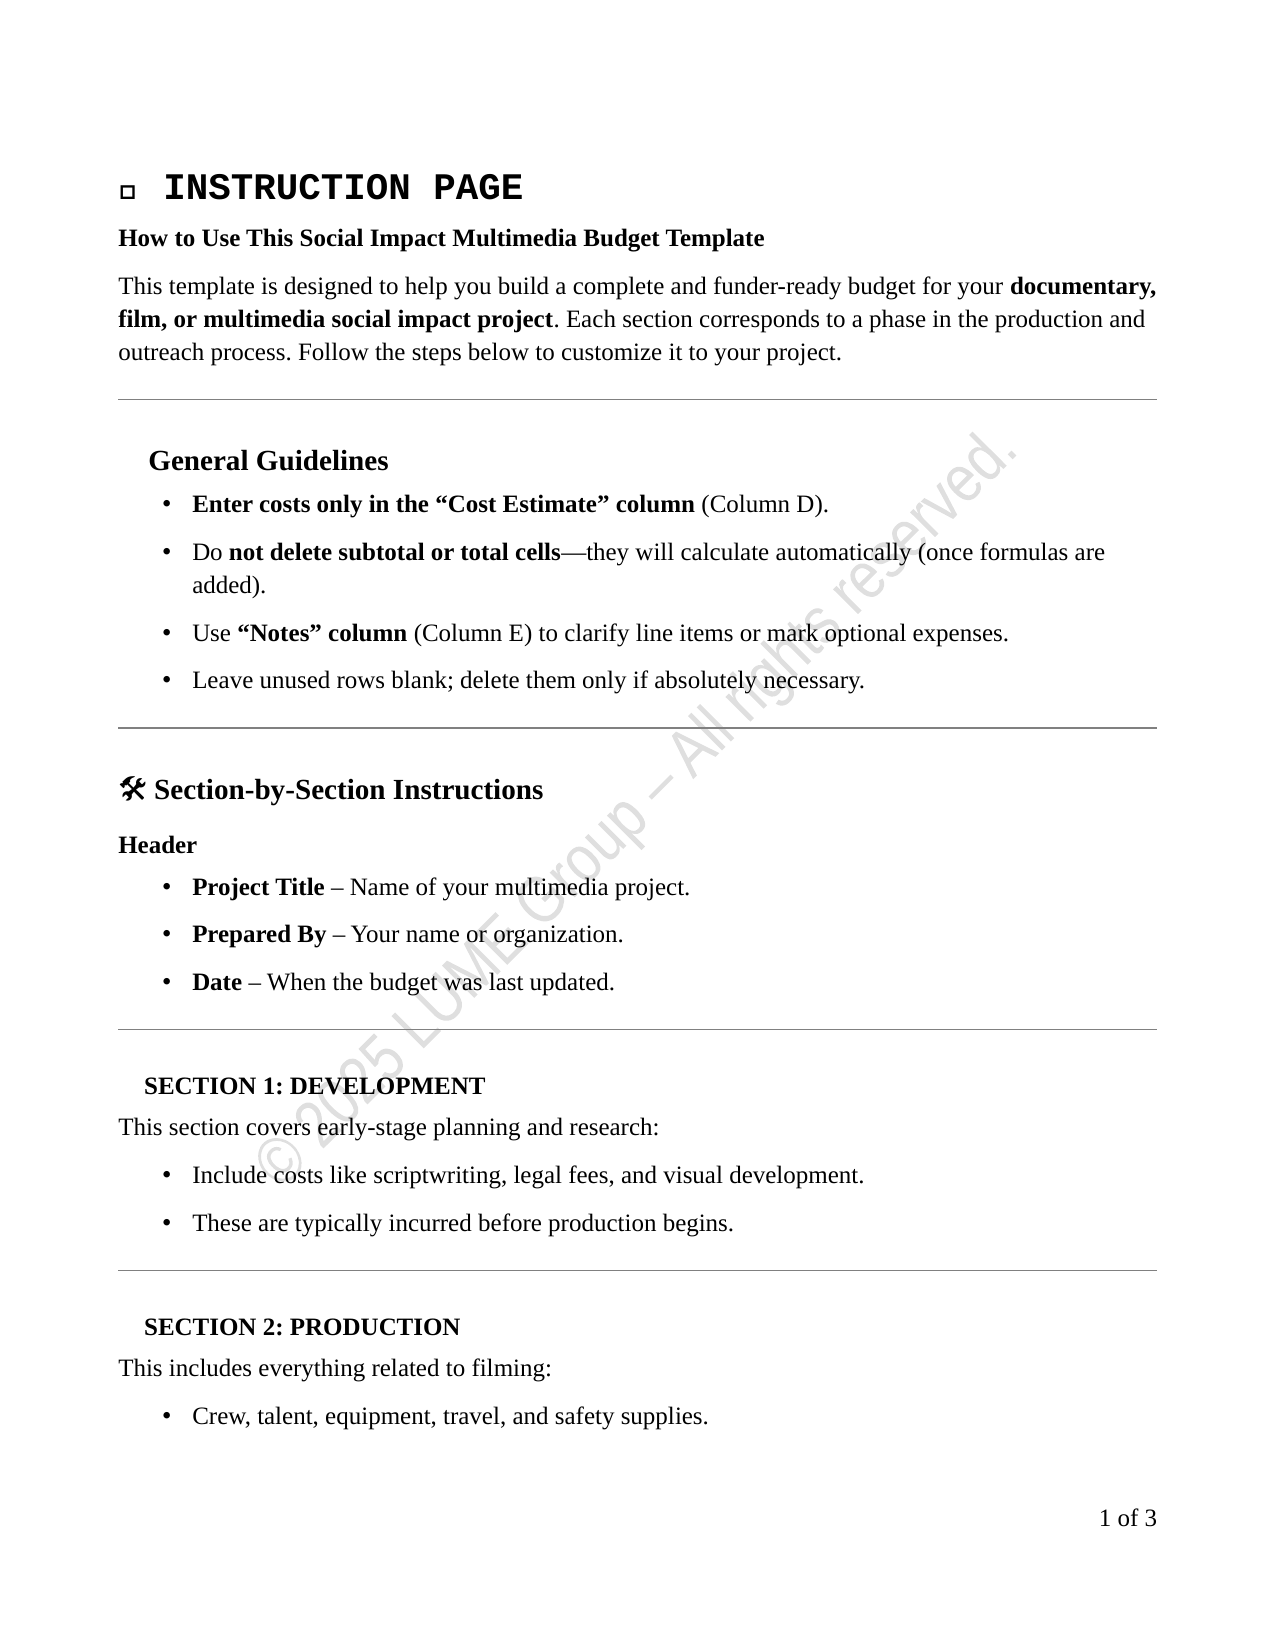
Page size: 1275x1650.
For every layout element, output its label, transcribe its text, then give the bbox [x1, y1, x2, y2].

subtitle 📘 SECTION 1: DEVELOPMENT [345, 1071, 363, 1100]
list Project Title – Name of your multimedia project. [162, 872, 560, 900]
list Date – When the budget was last updated. [475, 967, 1157, 996]
text This includes everything related to filming: [118, 1353, 1157, 1382]
subtitle 📘 SECTION 1: DEVELOPMENT [373, 1071, 1157, 1100]
list Include costs like scriptwriting, legal fees, and visual development. [162, 1160, 1157, 1189]
list Prepared By – Your name or organization. [483, 919, 1157, 948]
list [945, 489, 1157, 518]
list These are typically incurred before production begins. [162, 1208, 1157, 1236]
list Prepared By – Your name or organization. [162, 919, 487, 948]
text How to Use This Social Impact Multimedia Budget Template [118, 223, 1157, 252]
subtitle 🎥 SECTION 2: PRODUCTION [118, 1312, 1157, 1341]
list Leave unused rows blank; delete them only if absolutely necessary. [162, 665, 763, 694]
list Crew, talent, equipment, travel, and safety supplies. [162, 1401, 1157, 1430]
text This section covers early-stage planning and research: [118, 1112, 318, 1141]
list Use “Notes” column (Column E) to clarify line items or mark optional expenses. [162, 618, 807, 647]
text This section covers early-stage planning and research: [321, 1112, 1157, 1141]
subtitle [974, 451, 996, 473]
text This template is designed to help you build a complete and funder-ready budget for your documentary, film, or multimedia social impact project. Each section corresponds to a phase in the production and outreach process. Follow the steps below to customize it to your project. [118, 271, 1157, 366]
list Use “Notes” column (Column E) to clarify line items or mark optional expenses. [809, 618, 1157, 647]
subtitle 🧭 General Guidelines [118, 443, 982, 477]
list Project Title – Name of your multimedia project. [560, 872, 1157, 900]
list Enter costs only in the “Cost Estimate” column (Column D). [162, 489, 949, 518]
subtitle [612, 830, 1157, 859]
list Leave unused rows blank; delete them only if absolutely necessary. [789, 665, 1157, 694]
list Date – When the budget was last updated. [162, 967, 471, 996]
list Do not delete subtotal or total cells—they will calculate automatically (once formulas are added). [162, 537, 1157, 599]
subtitle 📄 INSTRUCTION PAGE [118, 168, 1157, 211]
subtitle Header [118, 830, 616, 859]
subtitle 📘 SECTION 1: DEVELOPMENT [118, 1071, 341, 1100]
subtitle [985, 443, 1157, 477]
subtitle 🛠 Section-by-Section Instructions [118, 772, 1157, 805]
